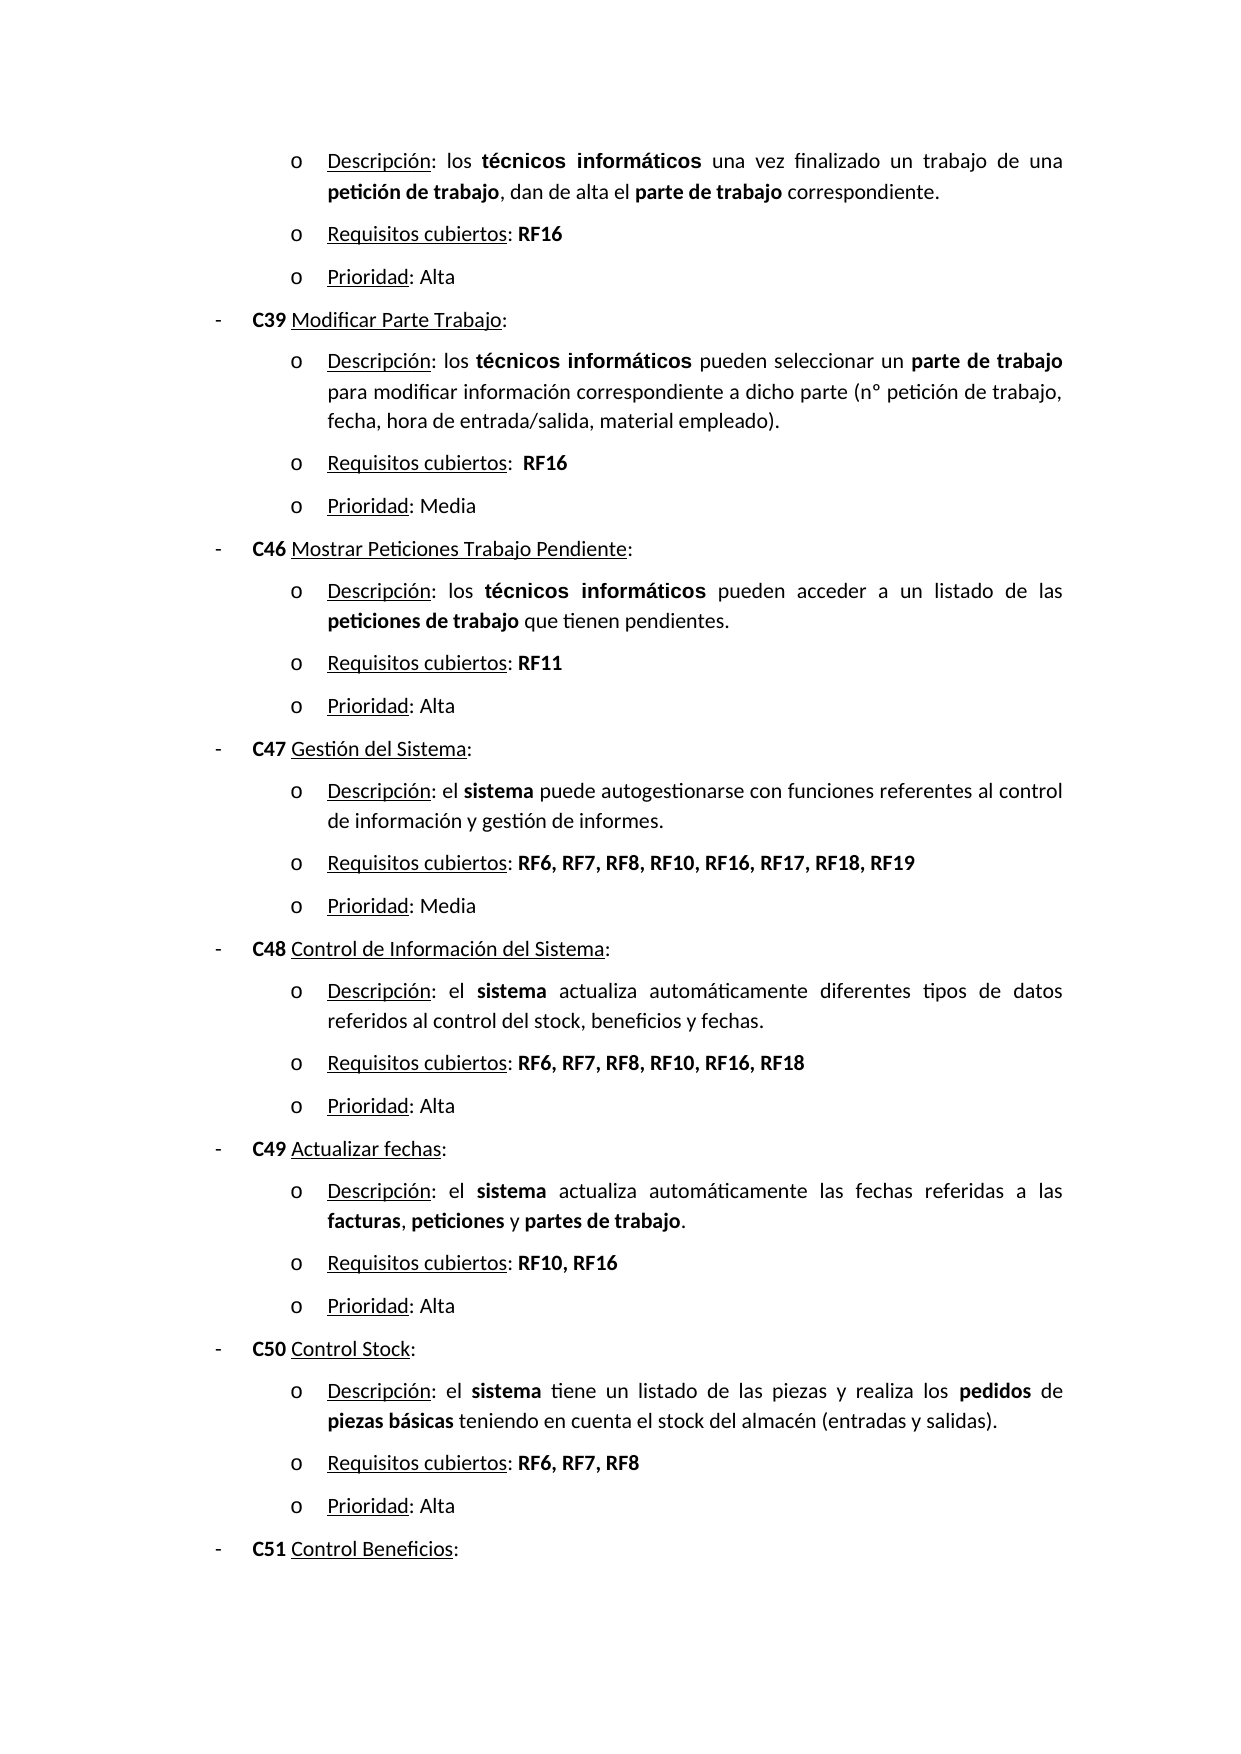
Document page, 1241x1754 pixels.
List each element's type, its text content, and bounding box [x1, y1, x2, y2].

list Requisitos cubiertos: RF16 [290, 449, 1063, 477]
list C48 Control de Información del Sistema: [215, 935, 1063, 962]
list Requisitos cubiertos: RF6, RF7, RF8, RF10, RF16, RF18 [290, 1049, 1063, 1077]
list Descripción: el sistema tiene un listado de las piezas y realiza los pedidos de piezas básicas teniendo en cuenta el stock del almacén (entradas y salidas). [290, 1377, 1063, 1434]
list C49 Actualizar fechas: [215, 1135, 1063, 1162]
list C47 Gestión del Sistema: [215, 735, 1063, 762]
list Prioridad: Media [290, 892, 1063, 920]
list Prioridad: Alta [290, 1292, 1063, 1320]
list Requisitos cubiertos: RF16 [290, 220, 1063, 248]
list Descripción: los técnicos informáticos pueden acceder a un listado de las peticiones de trabajo que tienen pendientes. [290, 577, 1063, 634]
list Requisitos cubiertos: RF11 [290, 649, 1063, 677]
list Descripción: el sistema actualiza automáticamente las fechas referidas a las facturas, peticiones y partes de trabajo. [290, 1177, 1063, 1234]
list C51 Control Beneficios: [215, 1535, 1063, 1562]
list C50 Control Stock: [215, 1335, 1063, 1362]
list Requisitos cubiertos: RF6, RF7, RF8 [290, 1449, 1063, 1477]
list Prioridad: Media [290, 492, 1063, 520]
list C39 Modificar Parte Trabajo: [215, 306, 1063, 332]
list Prioridad: Alta [290, 1092, 1063, 1120]
list Requisitos cubiertos: RF6, RF7, RF8, RF10, RF16, RF17, RF18, RF19 [290, 849, 1063, 877]
list Prioridad: Alta [290, 263, 1063, 291]
list Descripción: los técnicos informáticos una vez finalizado un trabajo de una petición de trabajo, dan de alta el parte de trabajo correspondiente. [290, 148, 1063, 205]
list Requisitos cubiertos: RF10, RF16 [290, 1249, 1063, 1277]
list Prioridad: Alta [290, 1492, 1063, 1520]
list Descripción: los técnicos informáticos pueden seleccionar un parte de trabajo para modificar información correspondiente a dicho parte (nº petición de trabajo, fecha, hora de entrada/salida, material empleado). [290, 348, 1063, 434]
list C46 Mostrar Peticiones Trabajo Pendiente: [215, 535, 1063, 562]
list Descripción: el sistema actualiza automáticamente diferentes tipos de datos referidos al control del stock, beneficios y fechas. [290, 977, 1063, 1034]
list Prioridad: Alta [290, 692, 1063, 720]
list Descripción: el sistema puede autogestionarse con funciones referentes al control de información y gestión de informes. [290, 777, 1063, 834]
